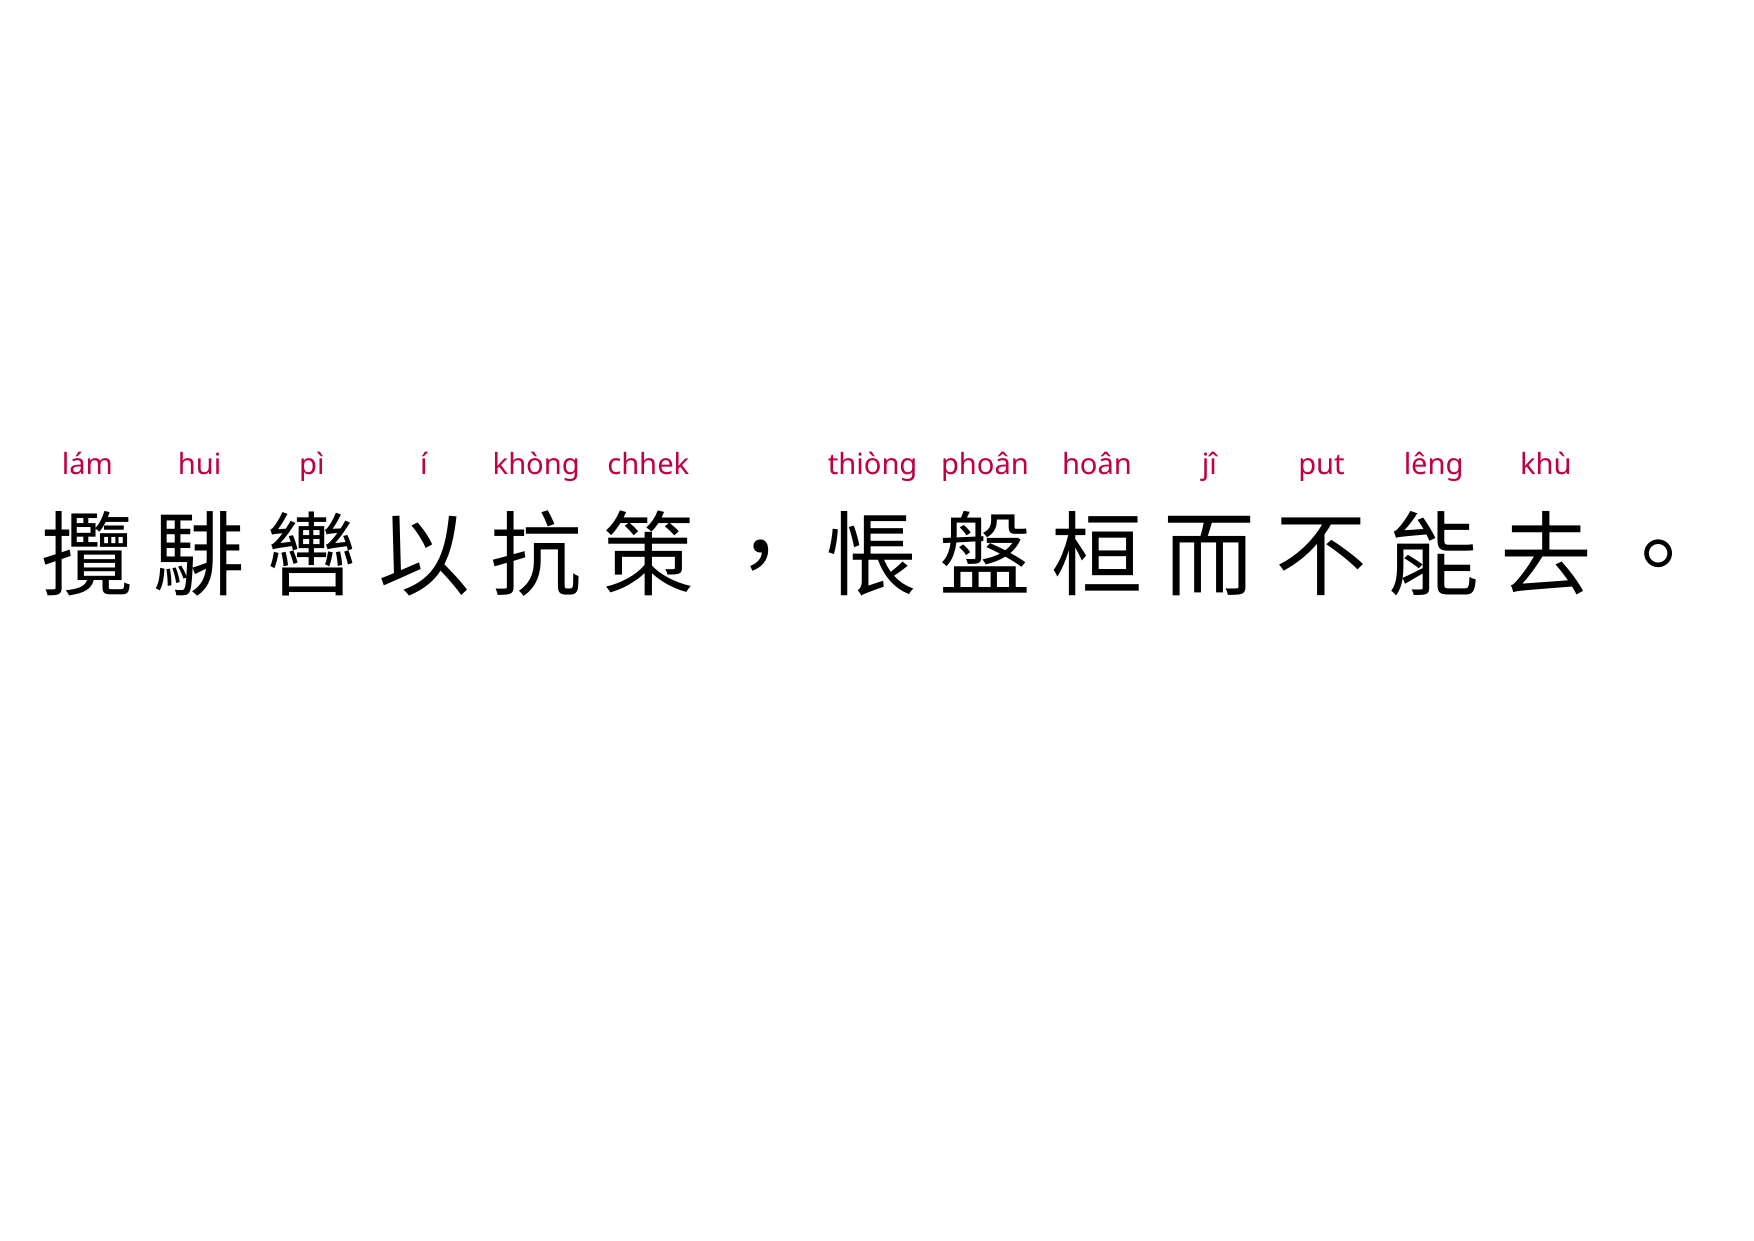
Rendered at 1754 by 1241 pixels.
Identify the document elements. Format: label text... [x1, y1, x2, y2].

text 於î 是sī 背pōe 下hā 陵lêng 高ko ， 足chiok 往óng 神sîn 留liû 。 遺ûi 情chêng 想sióng 像siōng ， 顧kò͘ 望bōng 懷hoâi 愁chhiû 。 冀kí 靈lêng 體thé 之chi 復ho̍k 形hêng ， 御gū 輕kheng 舟chiu 而jî 上siōng 溯sò͘ 。 浮hû 長tiông 川chhoan 而jî 忘bōng 返hoán ， 思su 綿biân 綿biân 而jî 增cheng 慕bō͘ 。 夜iā 耿kéng 耿kéng 而jî 不put 寐bī ， 沾cham 繁hoân 霜song 而jî 至chì 曙sū 。 命bēng 僕po̍k 伕hu 而jî 就chiū 駕kà ， 吾ngô͘ 將chiòng 歸kui 乎hohⁿ 東tong 路lō͘ 。 攬lám 騑hui 轡pì 以í 抗khòng 策chhek ， 悵thiòng 盤phoân 桓hoân 而jî 不put 能lêng 去khù 。 [41, 443, 1695, 615]
